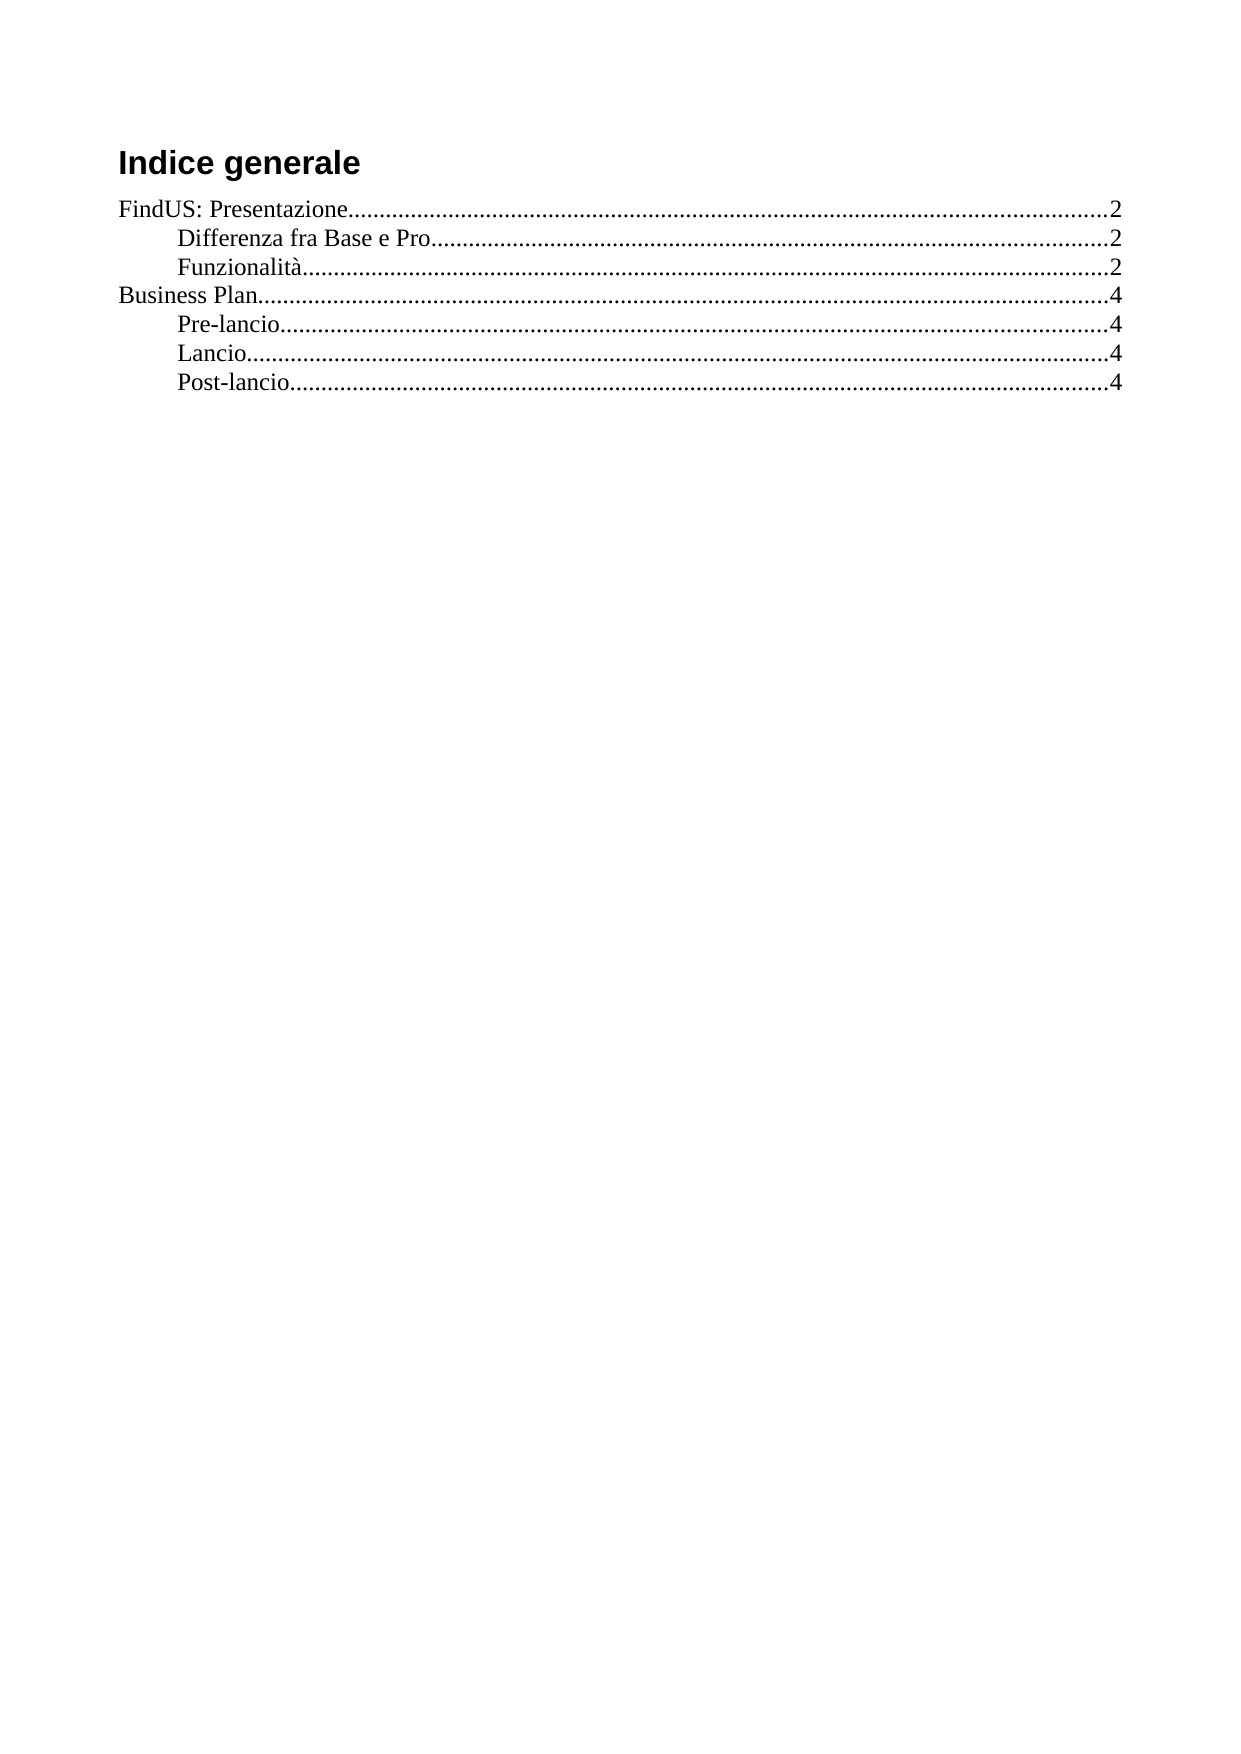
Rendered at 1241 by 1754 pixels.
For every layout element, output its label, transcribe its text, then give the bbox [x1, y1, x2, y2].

text Differenza fra Base e Pro 2 [177, 223, 1122, 252]
text Lancio 4 [177, 338, 1122, 367]
subtitle Indice generale [118, 143, 1122, 182]
text FindUS: Presentazione 2 [118, 194, 1122, 223]
text Business Plan 4 [118, 280, 1122, 309]
text Post-lancio 4 [177, 367, 1122, 395]
text Pre-lancio 4 [177, 309, 1122, 338]
text Funzionalità 2 [177, 252, 1122, 280]
